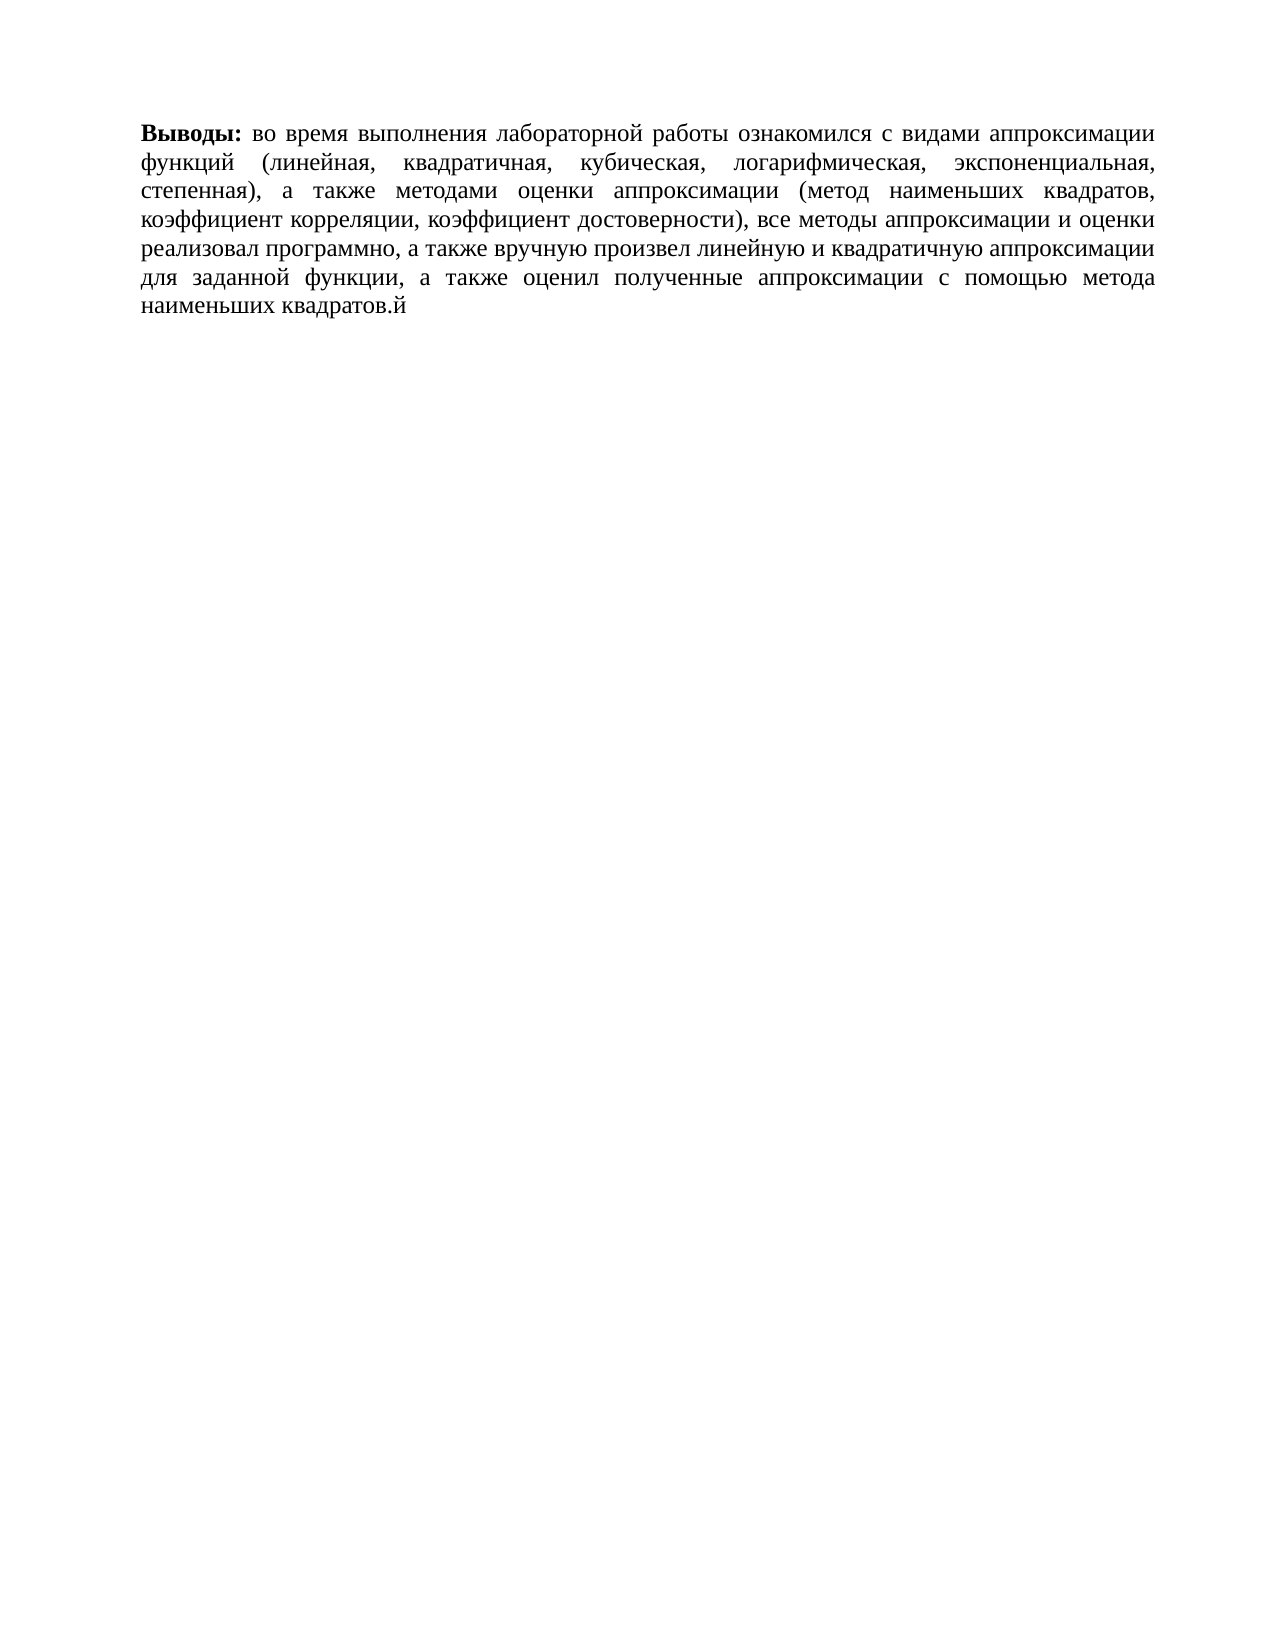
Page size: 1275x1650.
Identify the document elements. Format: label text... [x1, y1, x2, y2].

text Выводы: во время выполнения лабораторной работы ознакомился с видами аппроксимации функций (линейная, квадратичная, кубическая, логарифмическая, экспоненциальная, степенная), а также методами оценки аппроксимации (метод наименьших квадратов, коэффициент корреляции, коэффициент достоверности), все методы аппроксимации и оценки реализовал программно, а также вручную произвел линейную и квадратичную аппроксимации для заданной функции, а также оценил полученные аппроксимации с помощью метода наименьших квадратов.й [141, 118, 1156, 319]
